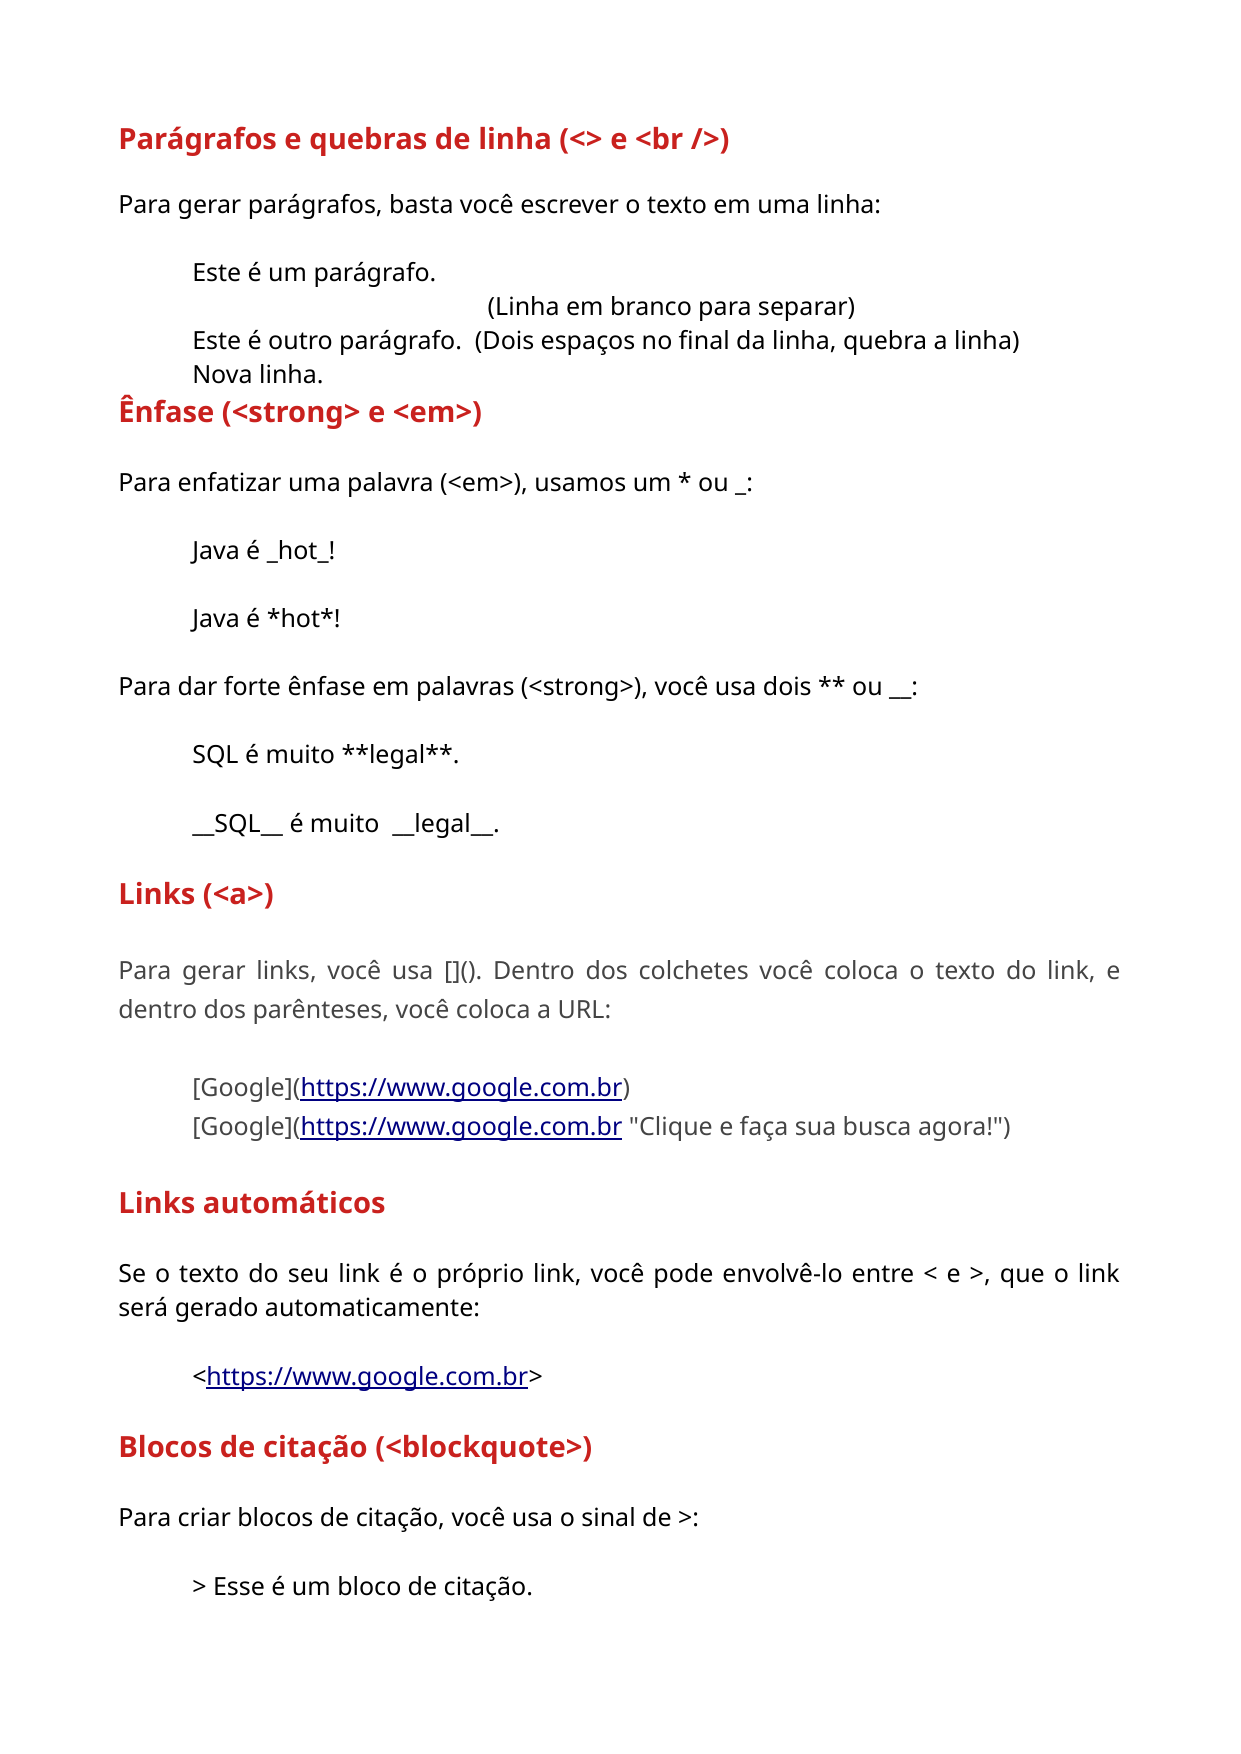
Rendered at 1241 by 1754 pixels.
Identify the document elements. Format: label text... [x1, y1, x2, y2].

text Para gerar links, você usa [](). Dentro dos colchetes você coloca o texto do link, e dentro dos parênteses, você coloca a URL: [118, 952, 1122, 1026]
text Se o texto do seu link é o próprio link, você pode envolvê-lo entre < e >, que o link será gerado automaticamente: [118, 1256, 1122, 1324]
text > Esse é um bloco de citação. [118, 1568, 1122, 1602]
text Para enfatizar uma palavra (<em>), usamos um * ou _: [118, 465, 1122, 499]
text [Google](https://www.google.com.br) [118, 1070, 1122, 1104]
text __SQL__ é muito __legal__. [118, 805, 1122, 839]
text Para criar blocos de citação, você usa o sinal de >: [118, 1500, 1122, 1534]
text Java é *hot*! [118, 601, 1122, 635]
text Blocos de citação (<blockquote>) [118, 1426, 1122, 1466]
subtitle Parágrafos e quebras de linha (<> e <br />) [118, 118, 1122, 158]
text (Linha em branco para separar) [118, 289, 1122, 323]
text Para gerar parágrafos, basta você escrever o texto em uma linha: [118, 187, 1122, 221]
text Para dar forte ênfase em palavras (<strong>), você usa dois ** ou __: [118, 669, 1122, 703]
text Nova linha. [118, 357, 1122, 391]
text SQL é muito **legal**. [118, 737, 1122, 771]
text Este é um parágrafo. [118, 255, 1122, 289]
text Este é outro parágrafo. (Dois espaços no final da linha, quebra a linha) [118, 323, 1122, 357]
text Links automáticos [118, 1182, 1122, 1222]
text Ênfase (<strong> e <em>) [118, 391, 1122, 431]
text [Google](https://www.google.com.br "Clique e faça sua busca agora!") [118, 1109, 1122, 1143]
text Java é _hot_! [118, 533, 1122, 567]
text <https://www.google.com.br> [118, 1358, 1122, 1392]
subtitle Links (<a>) [118, 873, 1122, 913]
